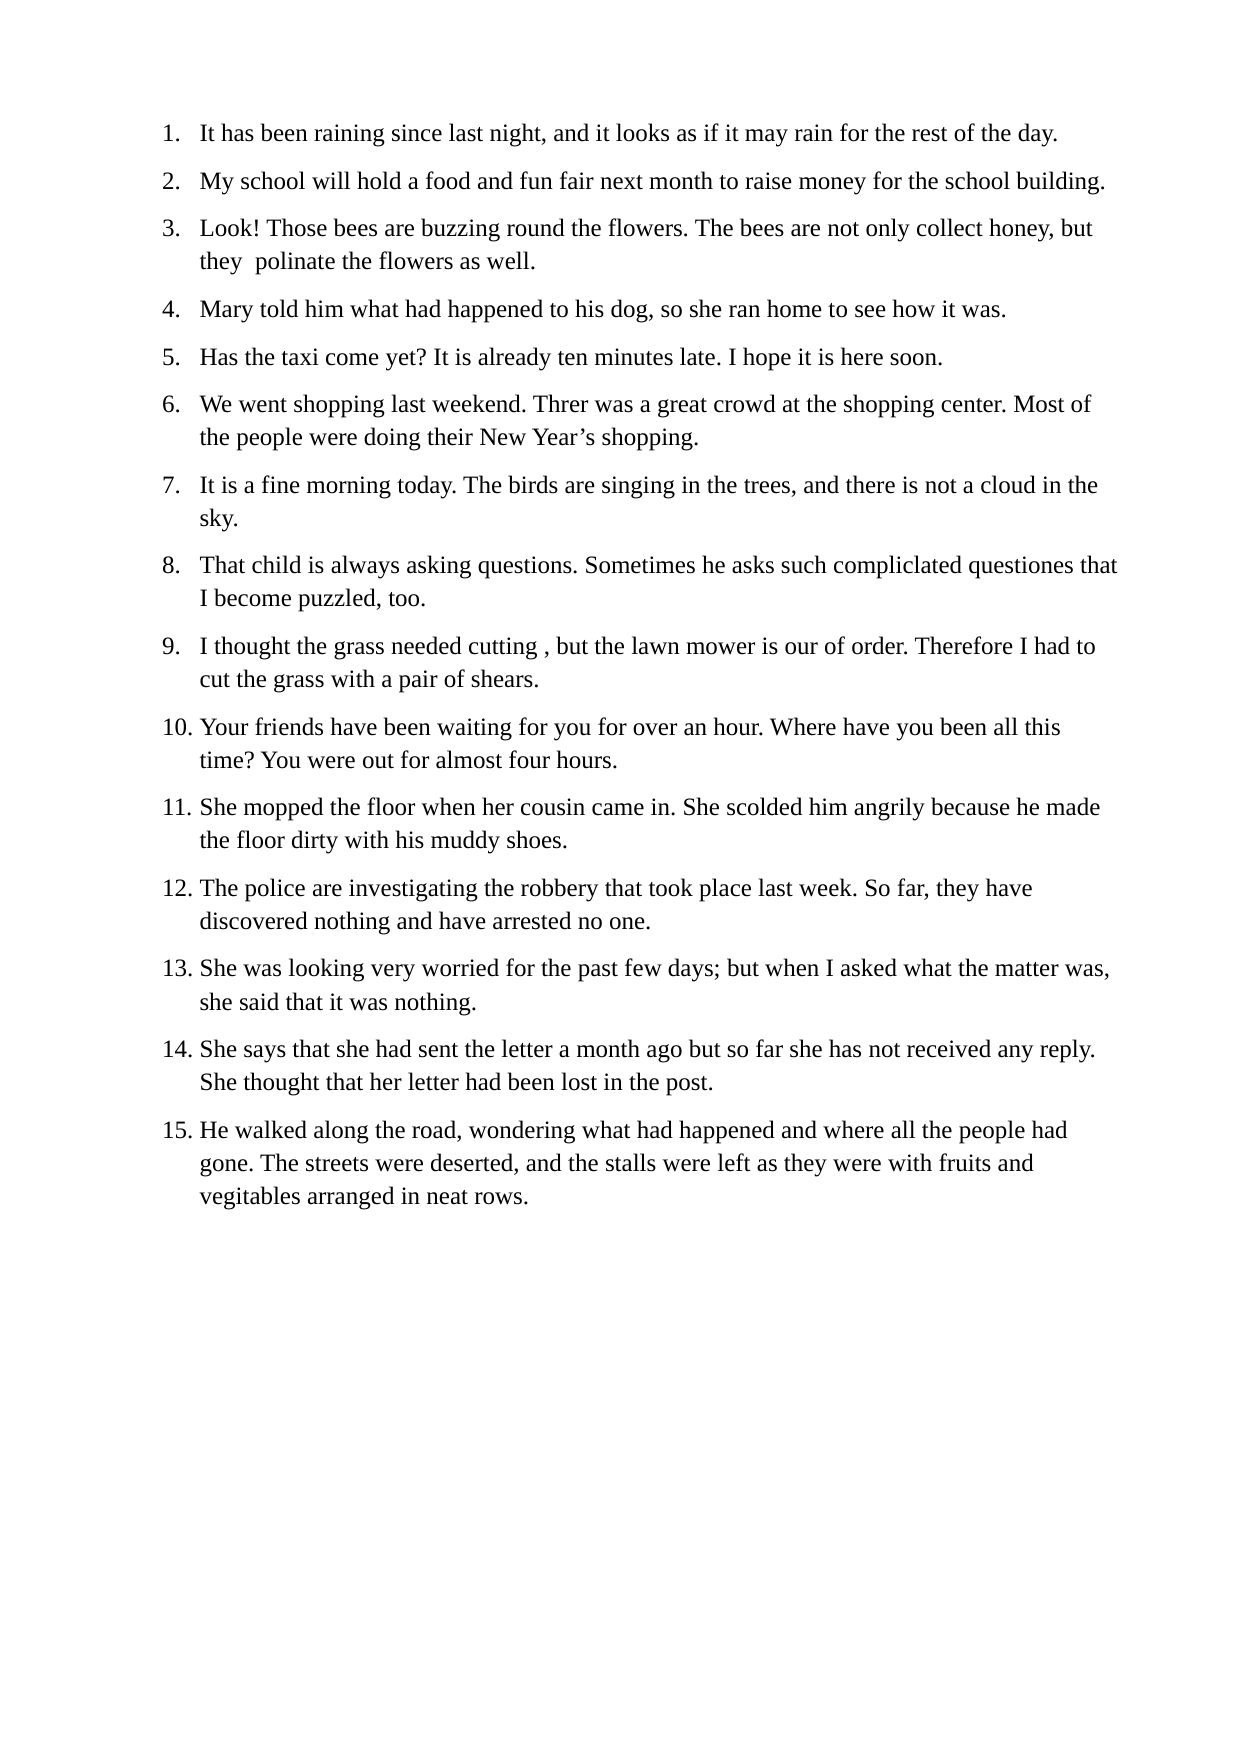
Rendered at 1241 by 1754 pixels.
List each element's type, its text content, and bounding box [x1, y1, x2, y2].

list The police are investigating the robbery that took place last week. So far, they have discovered nothing and have arrested no one. [162, 873, 1122, 935]
list He walked along the road, wondering what had happened and where all the people had gone. The streets were deserted, and the stalls were left as they were with fruits and vegitables arranged in neat rows. [162, 1115, 1122, 1209]
list It is a fine morning today. The birds are singing in the trees, and there is not a cloud in the sky. [162, 470, 1122, 532]
list My school will hold a food and fun fair next month to raise money for the school building. [162, 166, 1122, 194]
list Your friends have been waiting for you for over an hour. Where have you been all this time? You were out for almost four hours. [162, 712, 1122, 773]
list Mary told him what had happened to his dog, so she ran home to see how it was. [162, 294, 1122, 323]
list She says that she had sent the letter a month ago but so far she has not received any reply. She thought that her letter had been lost in the post. [162, 1034, 1122, 1096]
list Look! Those bees are buzzing round the flowers. The bees are not only collect honey, but they polinate the flowers as well. [162, 213, 1122, 275]
list She was looking very worried for the past few days; but when I asked what the matter was, she said that it was nothing. [162, 953, 1122, 1015]
list I thought the grass needed cutting , but the lawn mower is our of order. Therefore I had to cut the grass with a pair of shears. [162, 631, 1122, 693]
list She mopped the floor when her cousin came in. She scolded him angrily because he made the floor dirty with his muddy shoes. [162, 792, 1122, 854]
list Has the taxi come yet? It is already ten minutes late. I hope it is here soon. [162, 342, 1122, 370]
list We went shopping last weekend. Threr was a great crowd at the shopping center. Most of the people were doing their New Year’s shopping. [162, 389, 1122, 451]
list That child is always asking questions. Sometimes he asks such compliclated questiones that I become puzzled, too. [162, 550, 1122, 612]
list It has been raining since last night, and it looks as if it may rain for the rest of the day. [162, 118, 1122, 147]
